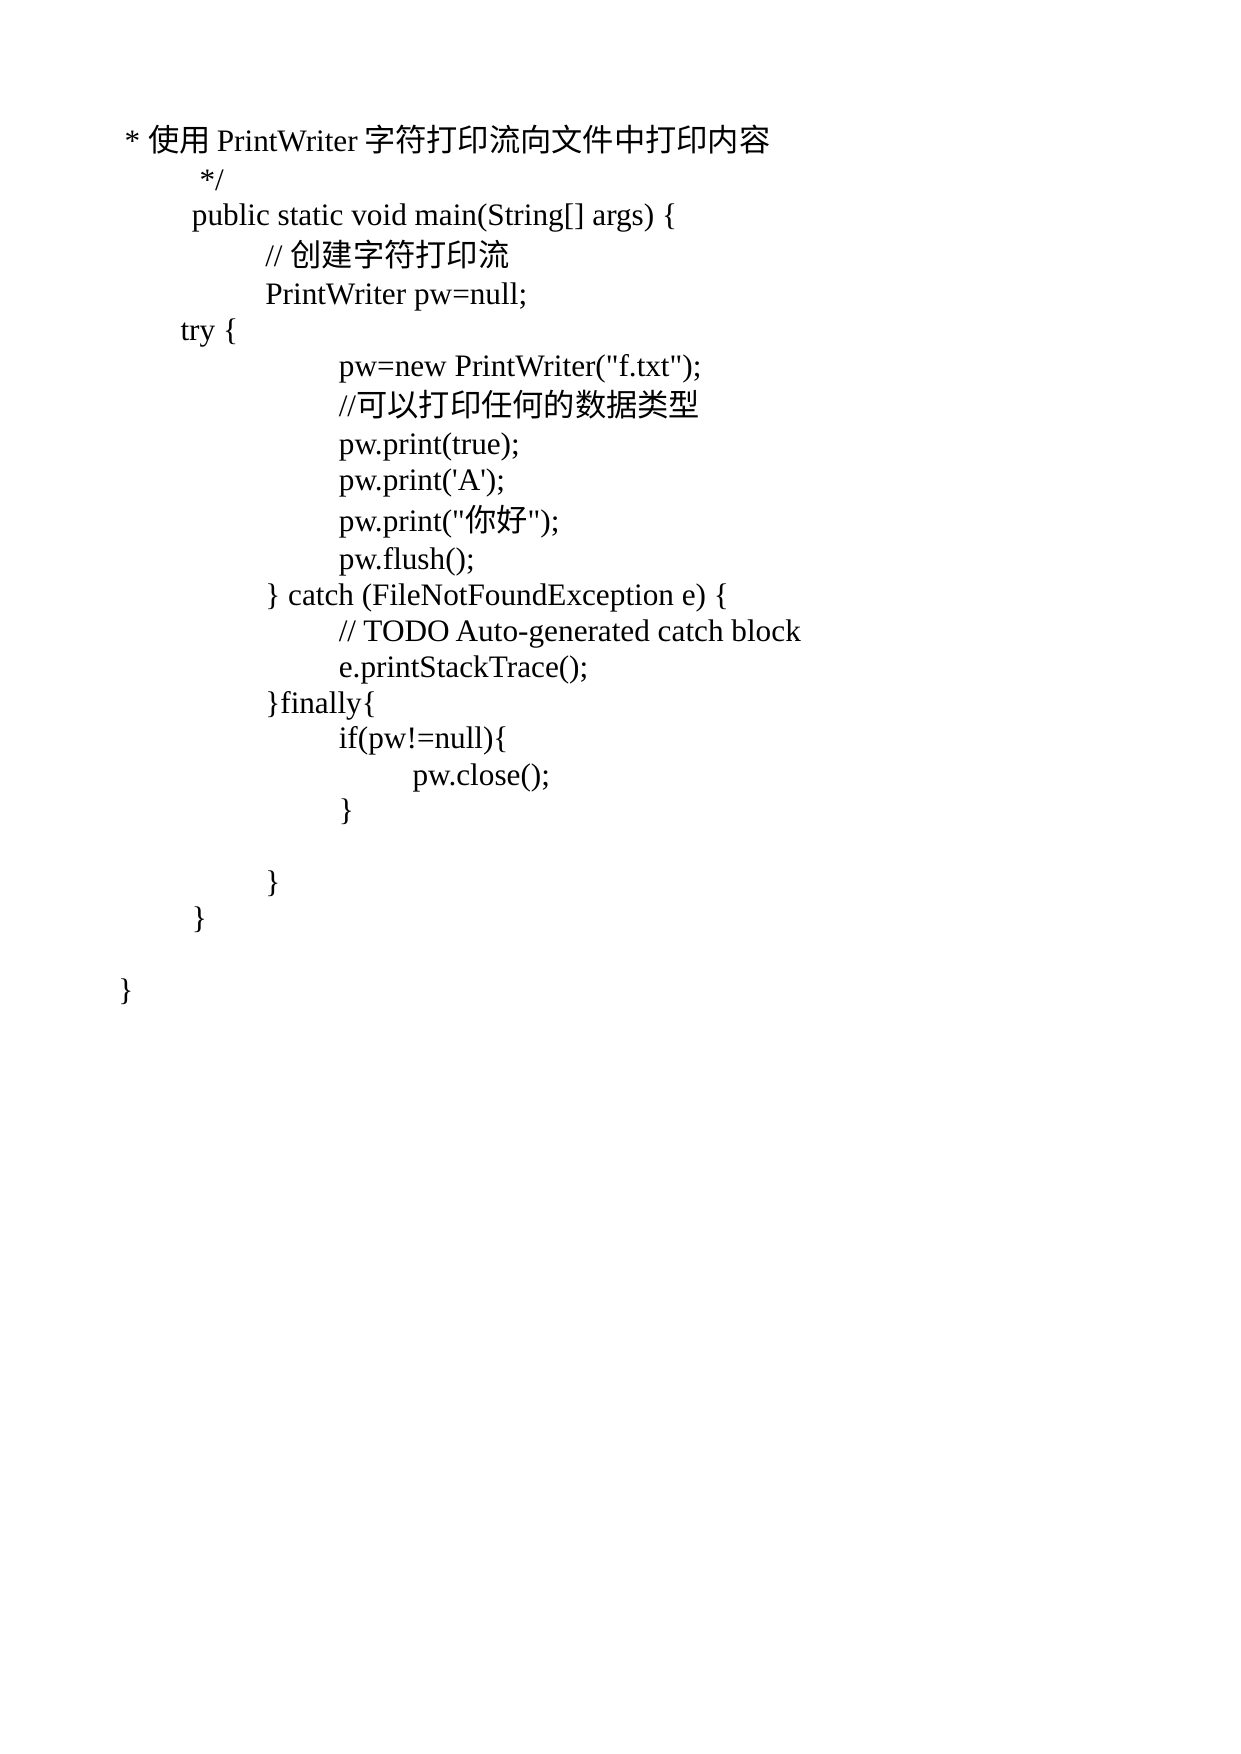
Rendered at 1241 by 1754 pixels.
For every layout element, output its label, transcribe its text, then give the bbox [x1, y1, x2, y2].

text PrintWriter pw=null; [118, 275, 1122, 311]
text } [118, 899, 1122, 935]
text } [118, 792, 1122, 828]
text */ [118, 161, 1122, 197]
text pw.print(true); [118, 426, 1122, 462]
text public static void main(String[] args) { [118, 197, 1122, 233]
text pw.flush(); [118, 540, 1122, 576]
text pw.print('A'); [118, 462, 1122, 497]
text } [118, 863, 1122, 899]
text //可以打印任何的数据类型 [118, 383, 1122, 426]
text } [118, 971, 1122, 1007]
text pw=new PrintWriter("f.txt"); [118, 347, 1122, 383]
text pw.close(); [118, 756, 1122, 792]
text e.printStackTrace(); [118, 648, 1122, 684]
text pw.print("你好"); [118, 497, 1122, 540]
text try { [118, 311, 1122, 347]
text } catch (FileNotFoundException e) { [118, 576, 1122, 612]
text * 使用PrintWriter字符打印流向文件中打印内容 [118, 118, 1122, 161]
text // TODO Auto-generated catch block [118, 612, 1122, 648]
text if(pw!=null){ [118, 720, 1122, 756]
text }finally{ [118, 684, 1122, 720]
text // 创建字符打印流 [118, 233, 1122, 275]
